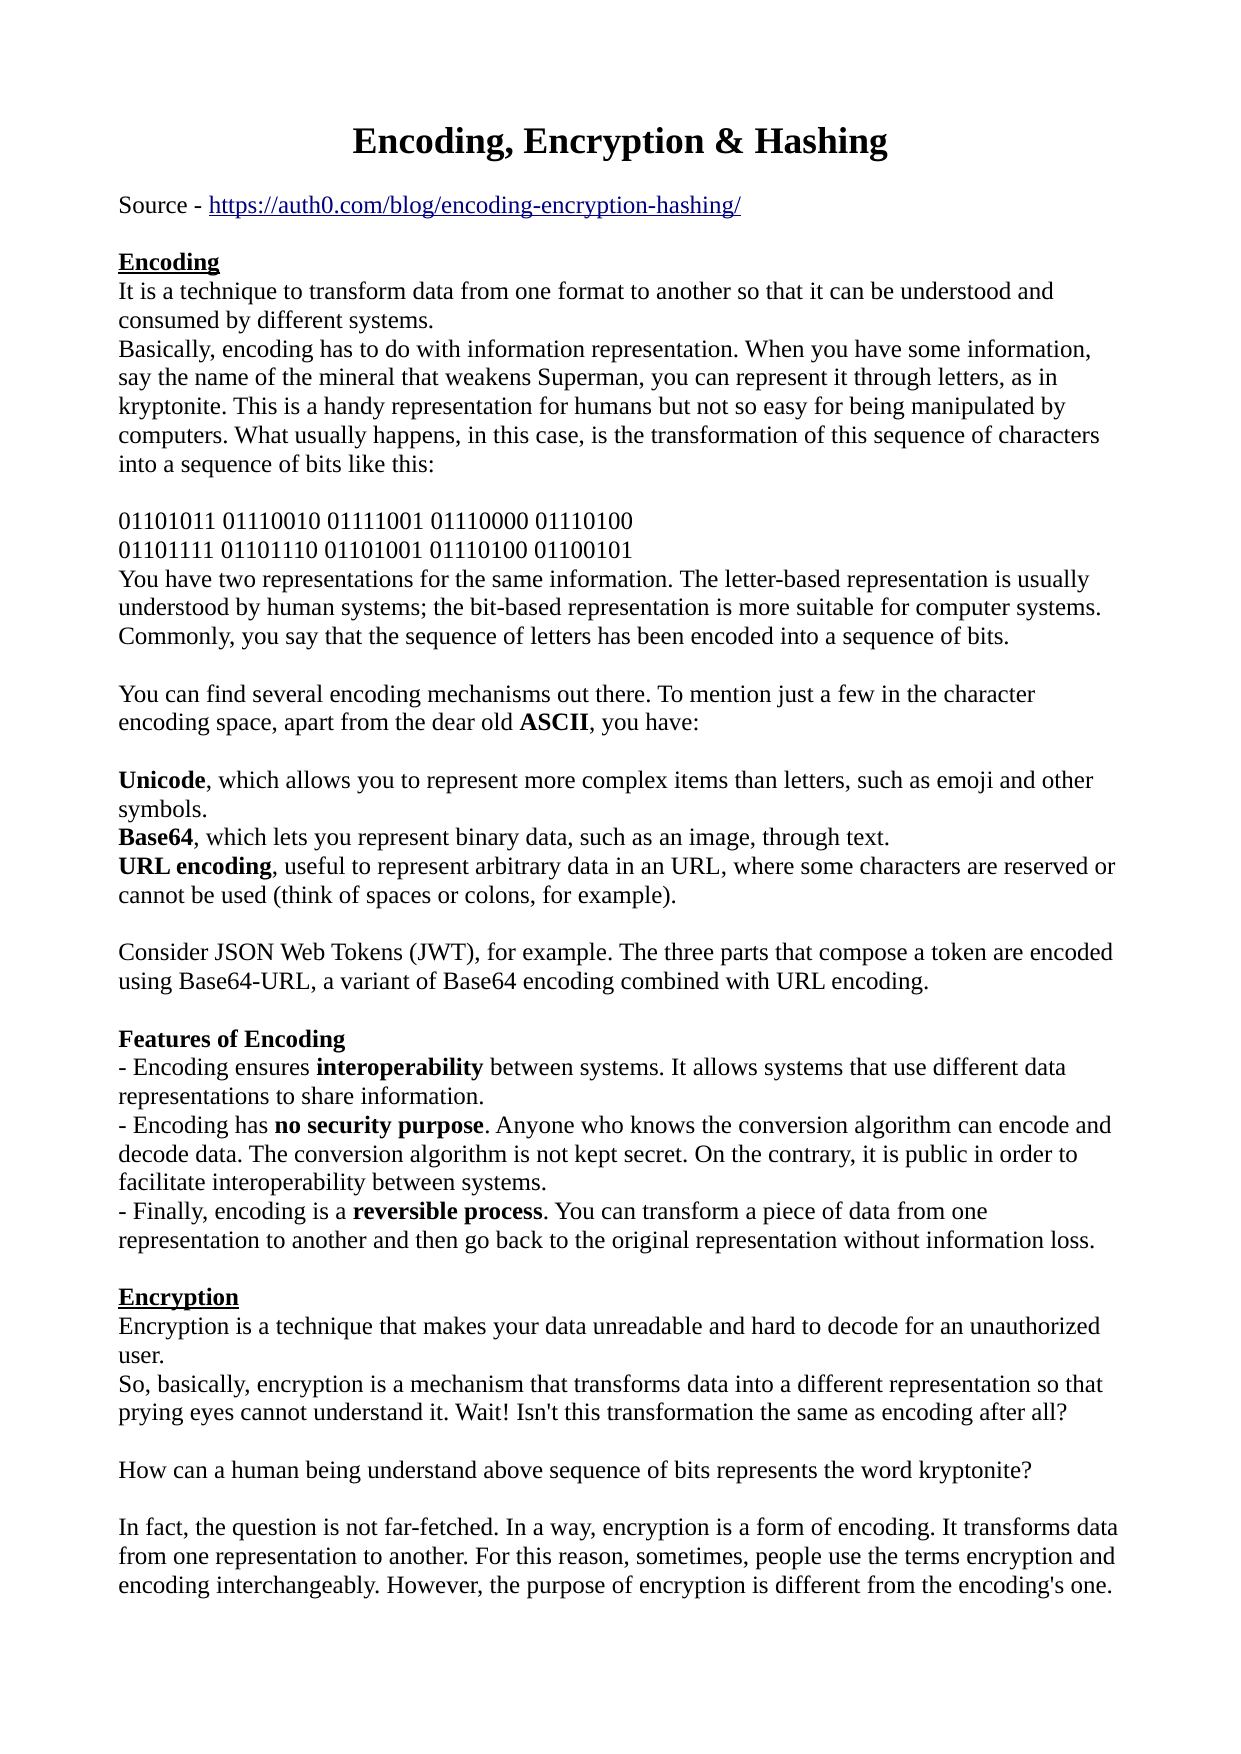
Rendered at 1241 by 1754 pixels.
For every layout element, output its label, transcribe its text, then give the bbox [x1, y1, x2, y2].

text Encryption is a technique that makes your data unreadable and hard to decode for an unauthorized user. [118, 1311, 1122, 1369]
text You can find several encoding mechanisms out there. To mention just a few in the character encoding space, apart from the dear old ASCII, you have: [118, 679, 1122, 736]
text Encoding, Encryption & Hashing [118, 118, 1122, 161]
text So, basically, encryption is a mechanism that transforms data into a different representation so that prying eyes cannot understand it. Wait! Isn't this transformation the same as encoding after all? 🤔 [118, 1369, 1122, 1426]
text - Finally, encoding is a reversible process. You can transform a piece of data from one representation to another and then go back to the original representation without information loss. [118, 1196, 1122, 1254]
text 01101011 01110010 01111001 01110000 01110100 [118, 506, 1122, 535]
text Encoding [118, 247, 1122, 276]
text - Encoding has no security purpose. Anyone who knows the conversion algorithm can encode and decode data. The conversion algorithm is not kept secret. On the contrary, it is public in order to facilitate interoperability between systems. [118, 1110, 1122, 1196]
text - Encoding ensures interoperability between systems. It allows systems that use different data representations to share information. [118, 1052, 1122, 1110]
text Source - https://auth0.com/blog/encoding-encryption-hashing/ [118, 190, 1122, 219]
text Features of Encoding [118, 1024, 1122, 1052]
text Encryption [118, 1282, 1122, 1311]
text Unicode, which allows you to represent more complex items than letters, such as emoji and other symbols. [118, 765, 1122, 822]
text It is a technique to transform data from one format to another so that it can be understood and consumed by different systems. [118, 276, 1122, 334]
text Basically, encoding has to do with information representation. When you have some information, say the name of the mineral that weakens Superman, you can represent it through letters, as in kryptonite. This is a handy representation for humans but not so easy for being manipulated by computers. What usually happens, in this case, is the transformation of this sequence of characters into a sequence of bits like this: [118, 334, 1122, 477]
text Base64, which lets you represent binary data, such as an image, through text. [118, 822, 1122, 851]
text URL encoding, useful to represent arbitrary data in an URL, where some characters are reserved or cannot be used (think of spaces or colons, for example). [118, 851, 1122, 909]
text You have two representations for the same information. The letter-based representation is usually understood by human systems; the bit-based representation is more suitable for computer systems. Commonly, you say that the sequence of letters has been encoded into a sequence of bits. [118, 564, 1122, 650]
text How can a human being understand above sequence of bits represents the word kryptonite? [118, 1455, 1122, 1484]
text 01101111 01101110 01101001 01110100 01100101 [118, 535, 1122, 564]
text Consider JSON Web Tokens (JWT), for example. The three parts that compose a token are encoded using Base64-URL, a variant of Base64 encoding combined with URL encoding. [118, 937, 1122, 995]
text In fact, the question is not far-fetched. In a way, encryption is a form of encoding. It transforms data from one representation to another. For this reason, sometimes, people use the terms encryption and encoding interchangeably. However, the purpose of encryption is different from the encoding's one. [118, 1512, 1122, 1599]
